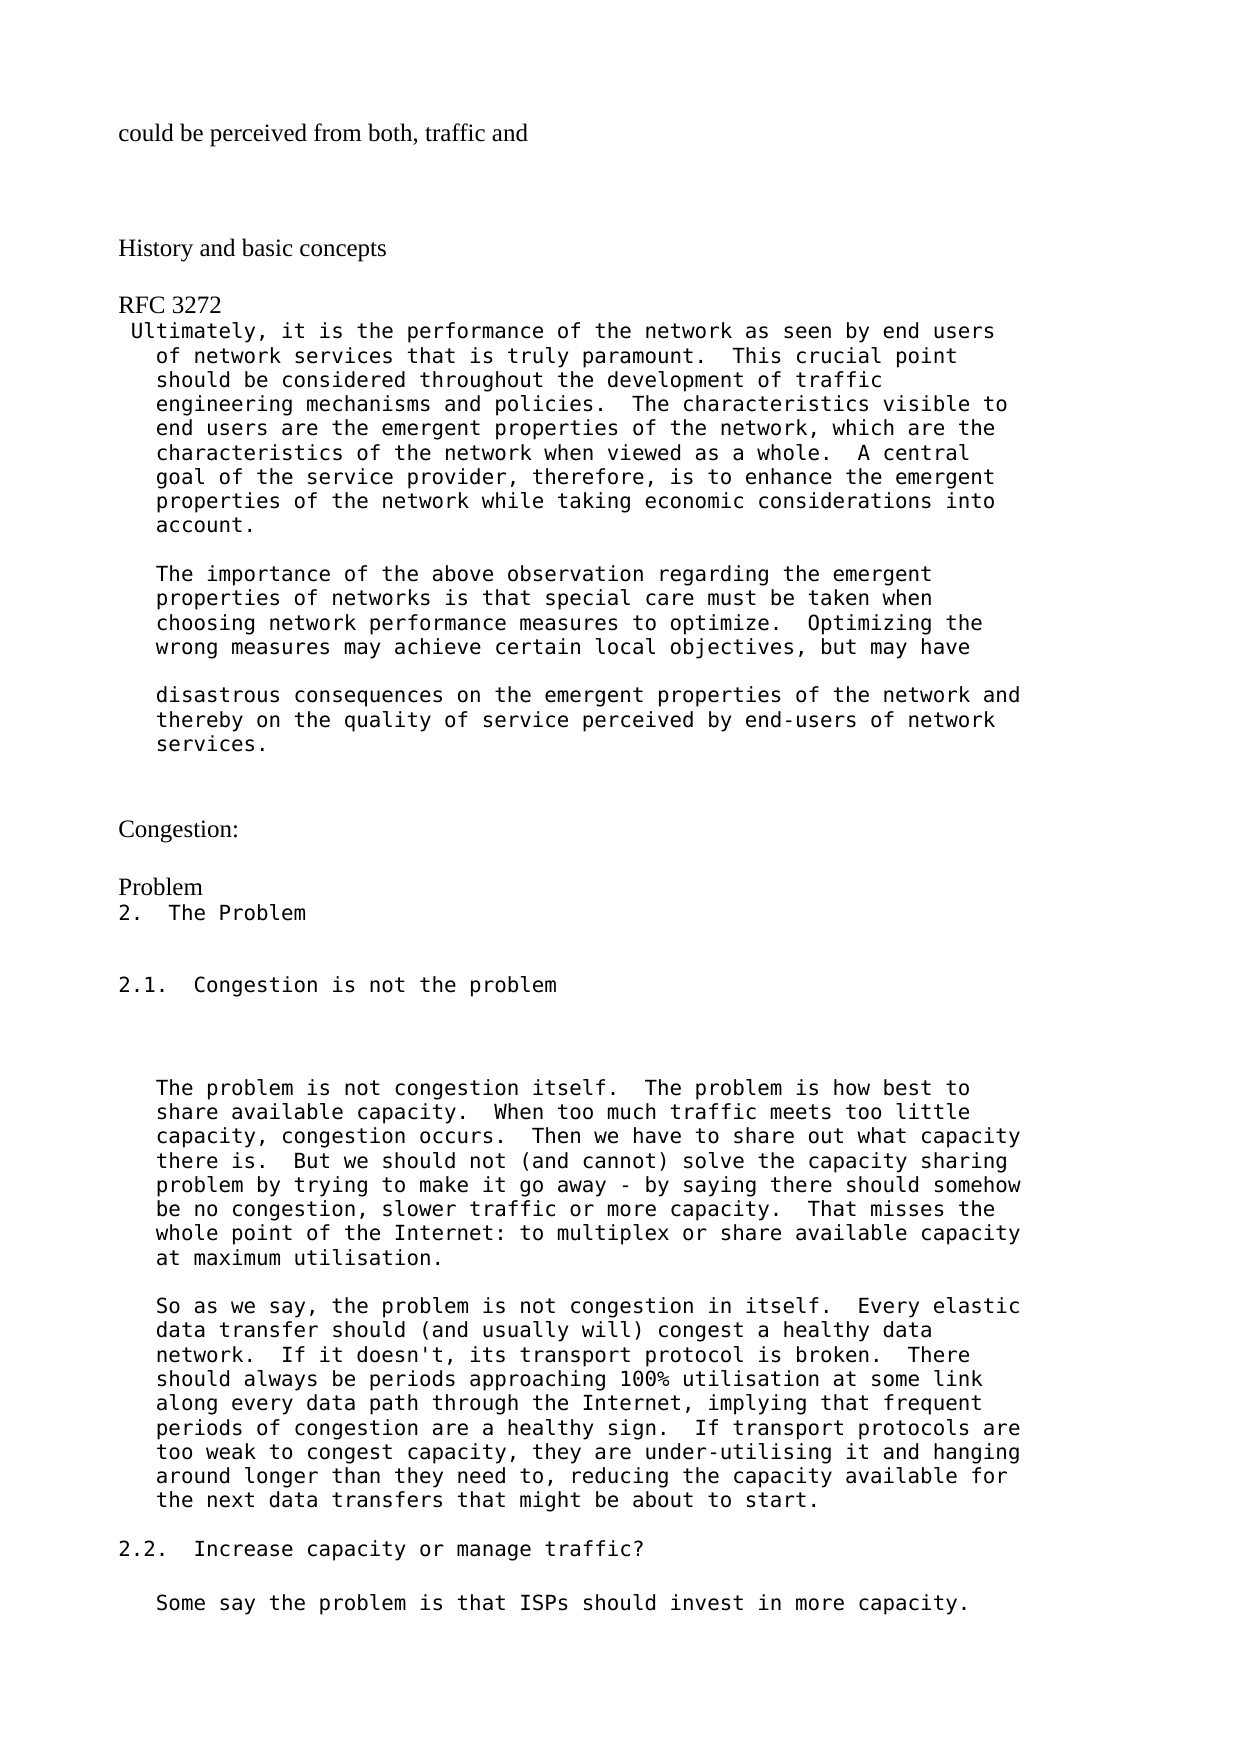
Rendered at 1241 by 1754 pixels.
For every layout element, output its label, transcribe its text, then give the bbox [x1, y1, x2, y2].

text properties of the network while taking economic considerations into [118, 489, 1122, 513]
text at maximum utilisation. [118, 1246, 1122, 1270]
text History and basic concepts [118, 233, 1122, 262]
text The importance of the above observation regarding the emergent [118, 562, 1122, 586]
text Problem [118, 872, 1122, 901]
text So as we say, the problem is not congestion in itself. Every elastic [118, 1294, 1122, 1318]
text account. [118, 513, 1122, 538]
text goal of the service provider, therefore, is to enhance the emergent [118, 465, 1122, 489]
text capacity, congestion occurs. Then we have to share out what capacity [118, 1124, 1122, 1149]
text should always be periods approaching 100% utilisation at some link [118, 1367, 1122, 1391]
text characteristics of the network when viewed as a whole. A central [118, 441, 1122, 465]
text thereby on the quality of service perceived by end-users of network [118, 708, 1122, 732]
text of network services that is truly paramount. This crucial point [118, 344, 1122, 368]
text Ultimately, it is the performance of the network as seen by end users [118, 319, 1122, 344]
text periods of congestion are a healthy sign. If transport protocols are [118, 1416, 1122, 1440]
text Congestion: [118, 814, 1122, 843]
text The problem is not congestion itself. The problem is how best to [118, 1076, 1122, 1100]
text wrong measures may achieve certain local objectives, but may have [118, 635, 1122, 659]
text properties of networks is that special care must be taken when [118, 586, 1122, 611]
text too weak to congest capacity, they are under-utilising it and hanging [118, 1440, 1122, 1464]
text 2.1. Congestion is not the problem [118, 973, 1122, 998]
text the next data transfers that might be about to start. [118, 1488, 1122, 1513]
text services. [118, 732, 1122, 756]
text disastrous consequences on the emergent properties of the network and [118, 683, 1122, 708]
text end users are the emergent properties of the network, which are the [118, 416, 1122, 441]
text around longer than they need to, reducing the capacity available for [118, 1464, 1122, 1488]
text Some say the problem is that ISPs should invest in more capacity. [118, 1591, 1122, 1615]
text whole point of the Internet: to multiplex or share available capacity [118, 1221, 1122, 1246]
text could be perceived from both, traffic and [118, 118, 1122, 147]
text network. If it doesn't, its transport protocol is broken. There [118, 1343, 1122, 1367]
text 2.2. Increase capacity or manage traffic? [118, 1537, 1122, 1561]
text RFC 3272 [118, 291, 1122, 319]
text engineering mechanisms and policies. The characteristics visible to [118, 392, 1122, 416]
text along every data path through the Internet, implying that frequent [118, 1391, 1122, 1416]
text data transfer should (and usually will) congest a healthy data [118, 1318, 1122, 1343]
text should be considered throughout the development of traffic [118, 368, 1122, 392]
text 2. The Problem [118, 901, 1122, 925]
text there is. But we should not (and cannot) solve the capacity sharing [118, 1149, 1122, 1173]
text problem by trying to make it go away - by saying there should somehow [118, 1173, 1122, 1197]
text be no congestion, slower traffic or more capacity. That misses the [118, 1197, 1122, 1221]
text choosing network performance measures to optimize. Optimizing the [118, 611, 1122, 635]
text share available capacity. When too much traffic meets too little [118, 1100, 1122, 1124]
